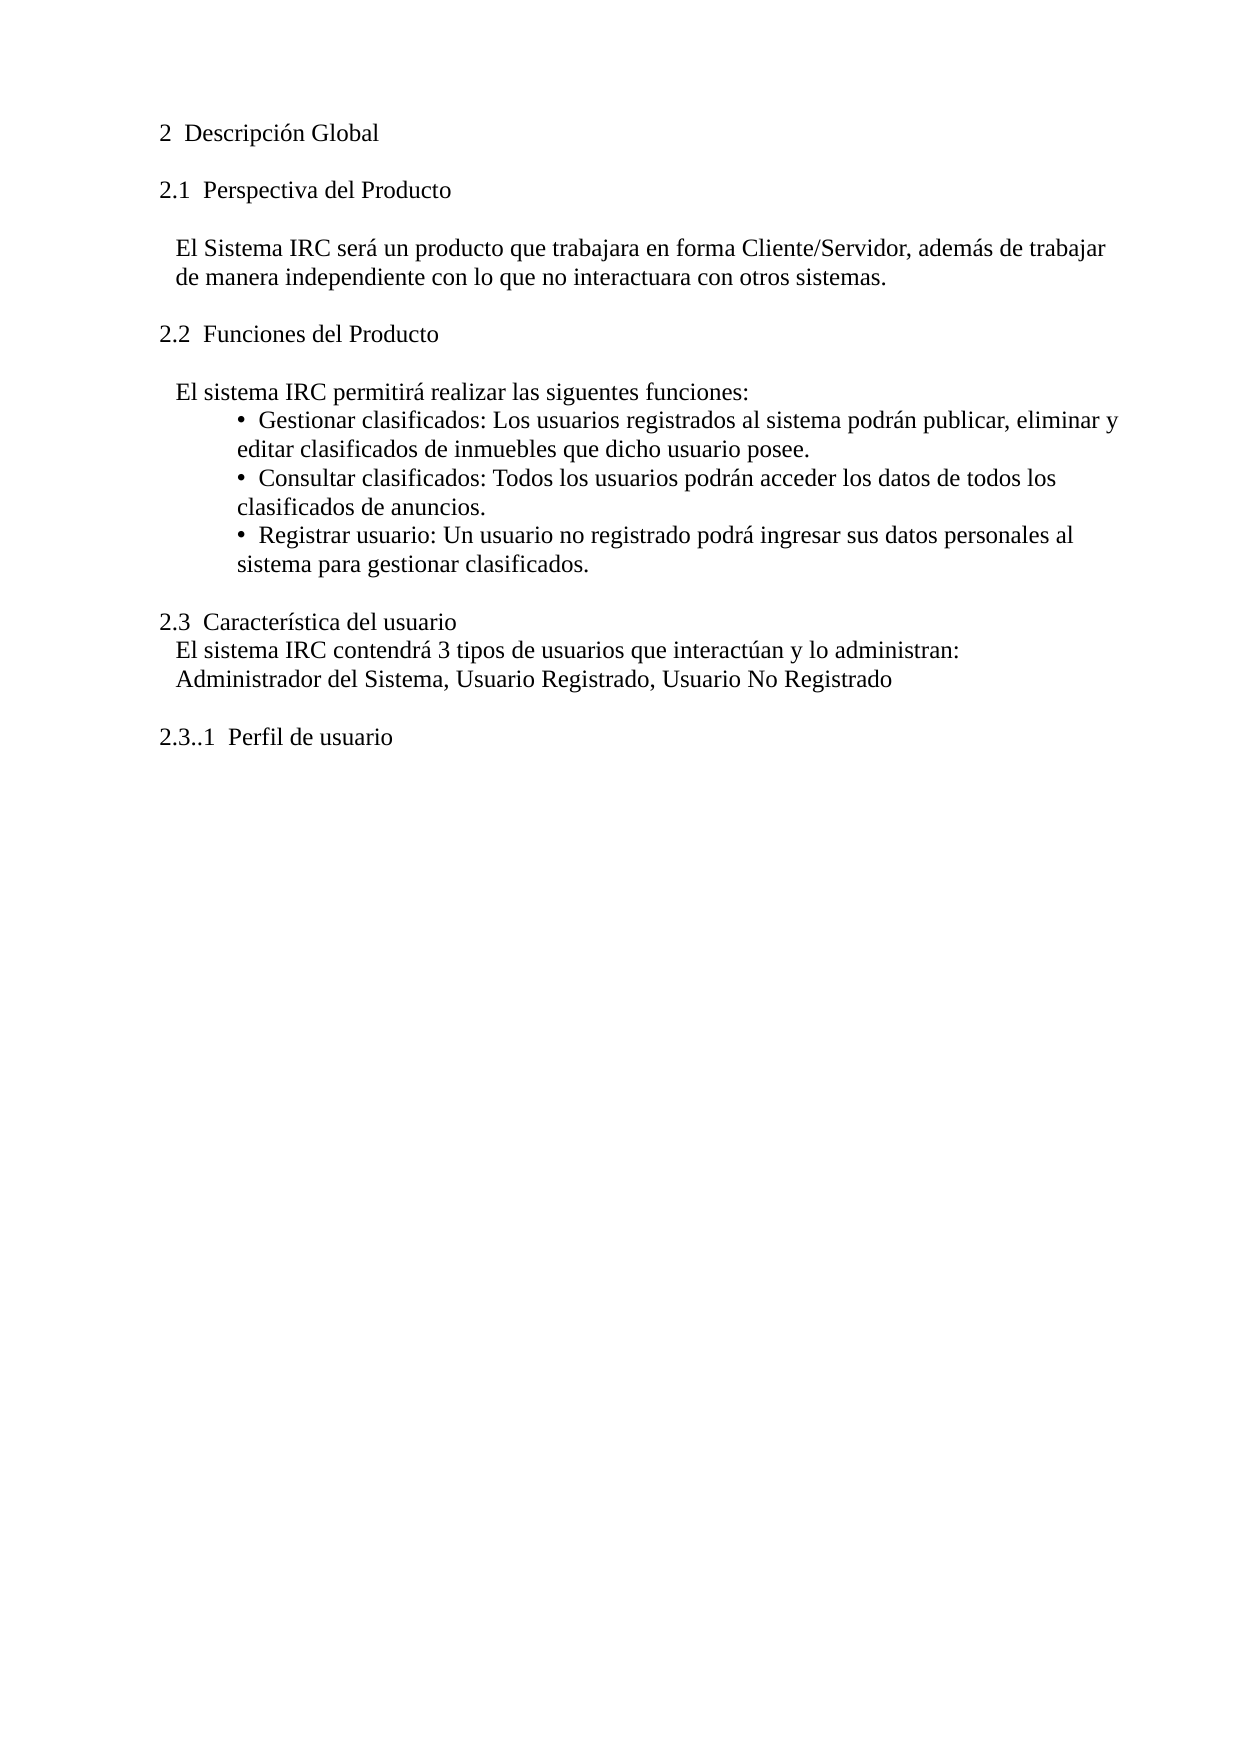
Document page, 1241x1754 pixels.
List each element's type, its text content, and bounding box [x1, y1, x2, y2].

list Registrar usuario: Un usuario no registrado podrá ingresar sus datos personales al sistema para gestionar clasificados. [237, 521, 1122, 578]
list Descripción Global [153, 118, 1122, 176]
list Característica del usuario El sistema IRC contendrá 3 tipos de usuarios que interactúan y lo administran: Administrador del Sistema, Usuario Registrado, Usuario No Registrado [153, 607, 1122, 722]
list Perspectiva del Producto El Sistema IRC será un producto que trabajara en forma Cliente/Servidor, además de trabajar de manera independiente con lo que no interactuara con otros sistemas. [153, 176, 1122, 319]
list Funciones del Producto El sistema IRC permitirá realizar las siguentes funciones: [153, 319, 1122, 406]
list Consultar clasificados: Todos los usuarios podrán acceder los datos de todos los clasificados de anuncios. [237, 463, 1122, 521]
list Perfil de usuario [153, 722, 1122, 751]
list Gestionar clasificados: Los usuarios registrados al sistema podrán publicar, eliminar y editar clasificados de inmuebles que dicho usuario posee. [237, 406, 1122, 463]
